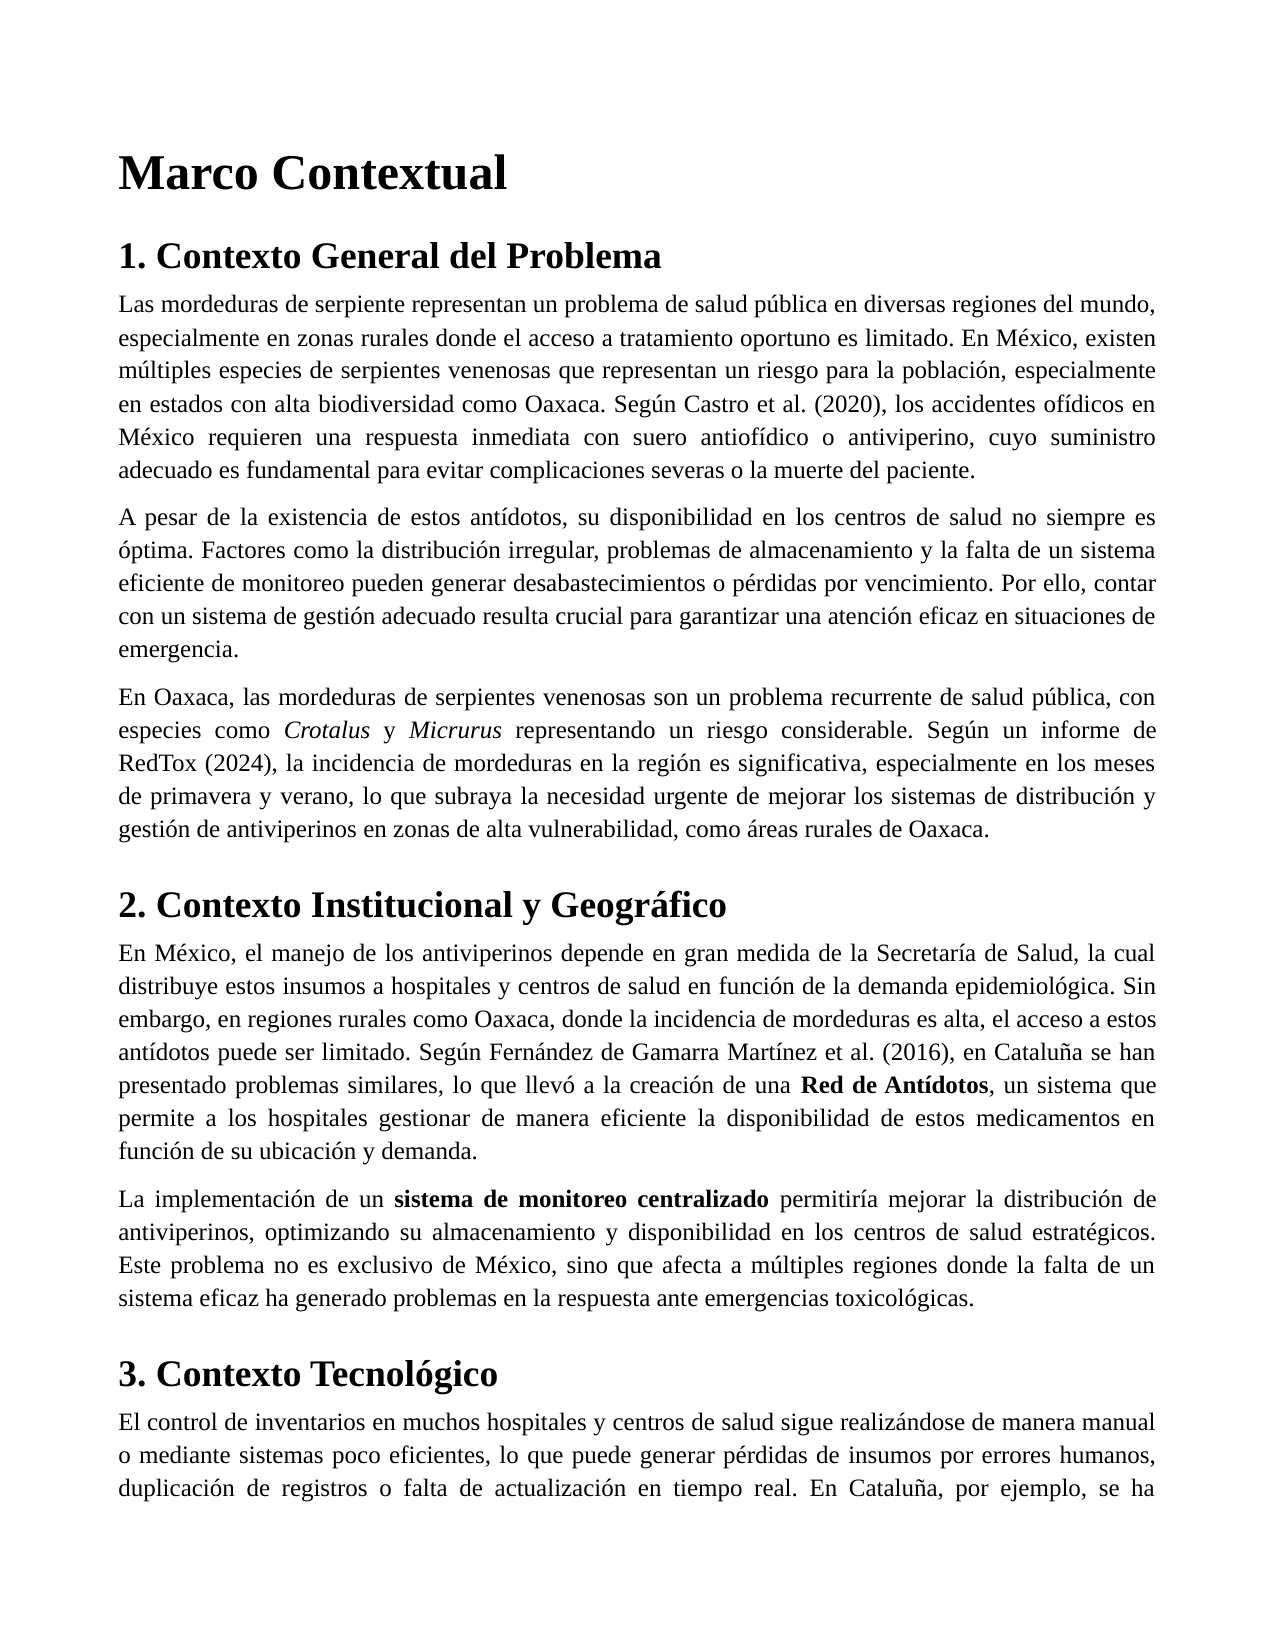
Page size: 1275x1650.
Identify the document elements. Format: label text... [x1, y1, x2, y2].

subtitle Marco Contextual [118, 143, 1157, 201]
text El control de inventarios en muchos hospitales y centros de salud sigue realizándose de manera manual o mediante sistemas poco eficientes, lo que puede generar pérdidas de insumos por errores humanos, duplicación de registros o falta de actualización en tiempo real. En Cataluña, por ejemplo, se ha [118, 1407, 1157, 1502]
text En México, el manejo de los antiviperinos depende en gran medida de la Secretaría de Salud, la cual distribuye estos insumos a hospitales y centros de salud en función de la demanda epidemiológica. Sin embargo, en regiones rurales como Oaxaca, donde la incidencia de mordeduras es alta, el acceso a estos antídotos puede ser limitado. Según Fernández de Gamarra Martínez et al. (2016), en Cataluña se han presentado problemas similares, lo que llevó a la creación de una Red de Antídotos, un sistema que permite a los hospitales gestionar de manera eficiente la disponibilidad de estos medicamentos en función de su ubicación y demanda. [118, 938, 1157, 1165]
subtitle 2. Contexto Institucional y Geográfico [118, 882, 1157, 926]
subtitle 1. Contexto General del Problema [118, 234, 1157, 277]
text La implementación de un sistema de monitoreo centralizado permitiría mejorar la distribución de antiviperinos, optimizando su almacenamiento y disponibilidad en los centros de salud estratégicos. Este problema no es exclusivo de México, sino que afecta a múltiples regiones donde la falta de un sistema eficaz ha generado problemas en la respuesta ante emergencias toxicológicas. [118, 1184, 1157, 1312]
subtitle 3. Contexto Tecnológico [118, 1351, 1157, 1394]
text En Oaxaca, las mordeduras de serpientes venenosas son un problema recurrente de salud pública, con especies como Crotalus y Micrurus representando un riesgo considerable. Según un informe de RedTox (2024), la incidencia de mordeduras en la región es significativa, especialmente en los meses de primavera y verano, lo que subraya la necesidad urgente de mejorar los sistemas de distribución y gestión de antiviperinos en zonas de alta vulnerabilidad, como áreas rurales de Oaxaca. [118, 682, 1157, 843]
text Las mordeduras de serpiente representan un problema de salud pública en diversas regiones del mundo, especialmente en zonas rurales donde el acceso a tratamiento oportuno es limitado. En México, existen múltiples especies de serpientes venenosas que representan un riesgo para la población, especialmente en estados con alta biodiversidad como Oaxaca. Según Castro et al. (2020), los accidentes ofídicos en México requieren una respuesta inmediata con suero antiofídico o antiviperino, cuyo suministro adecuado es fundamental para evitar complicaciones severas o la muerte del paciente. [118, 289, 1157, 483]
text A pesar de la existencia de estos antídotos, su disponibilidad en los centros de salud no siempre es óptima. Factores como la distribución irregular, problemas de almacenamiento y la falta de un sistema eficiente de monitoreo pueden generar desabastecimientos o pérdidas por vencimiento. Por ello, contar con un sistema de gestión adecuado resulta crucial para garantizar una atención eficaz en situaciones de emergencia. [118, 502, 1157, 663]
